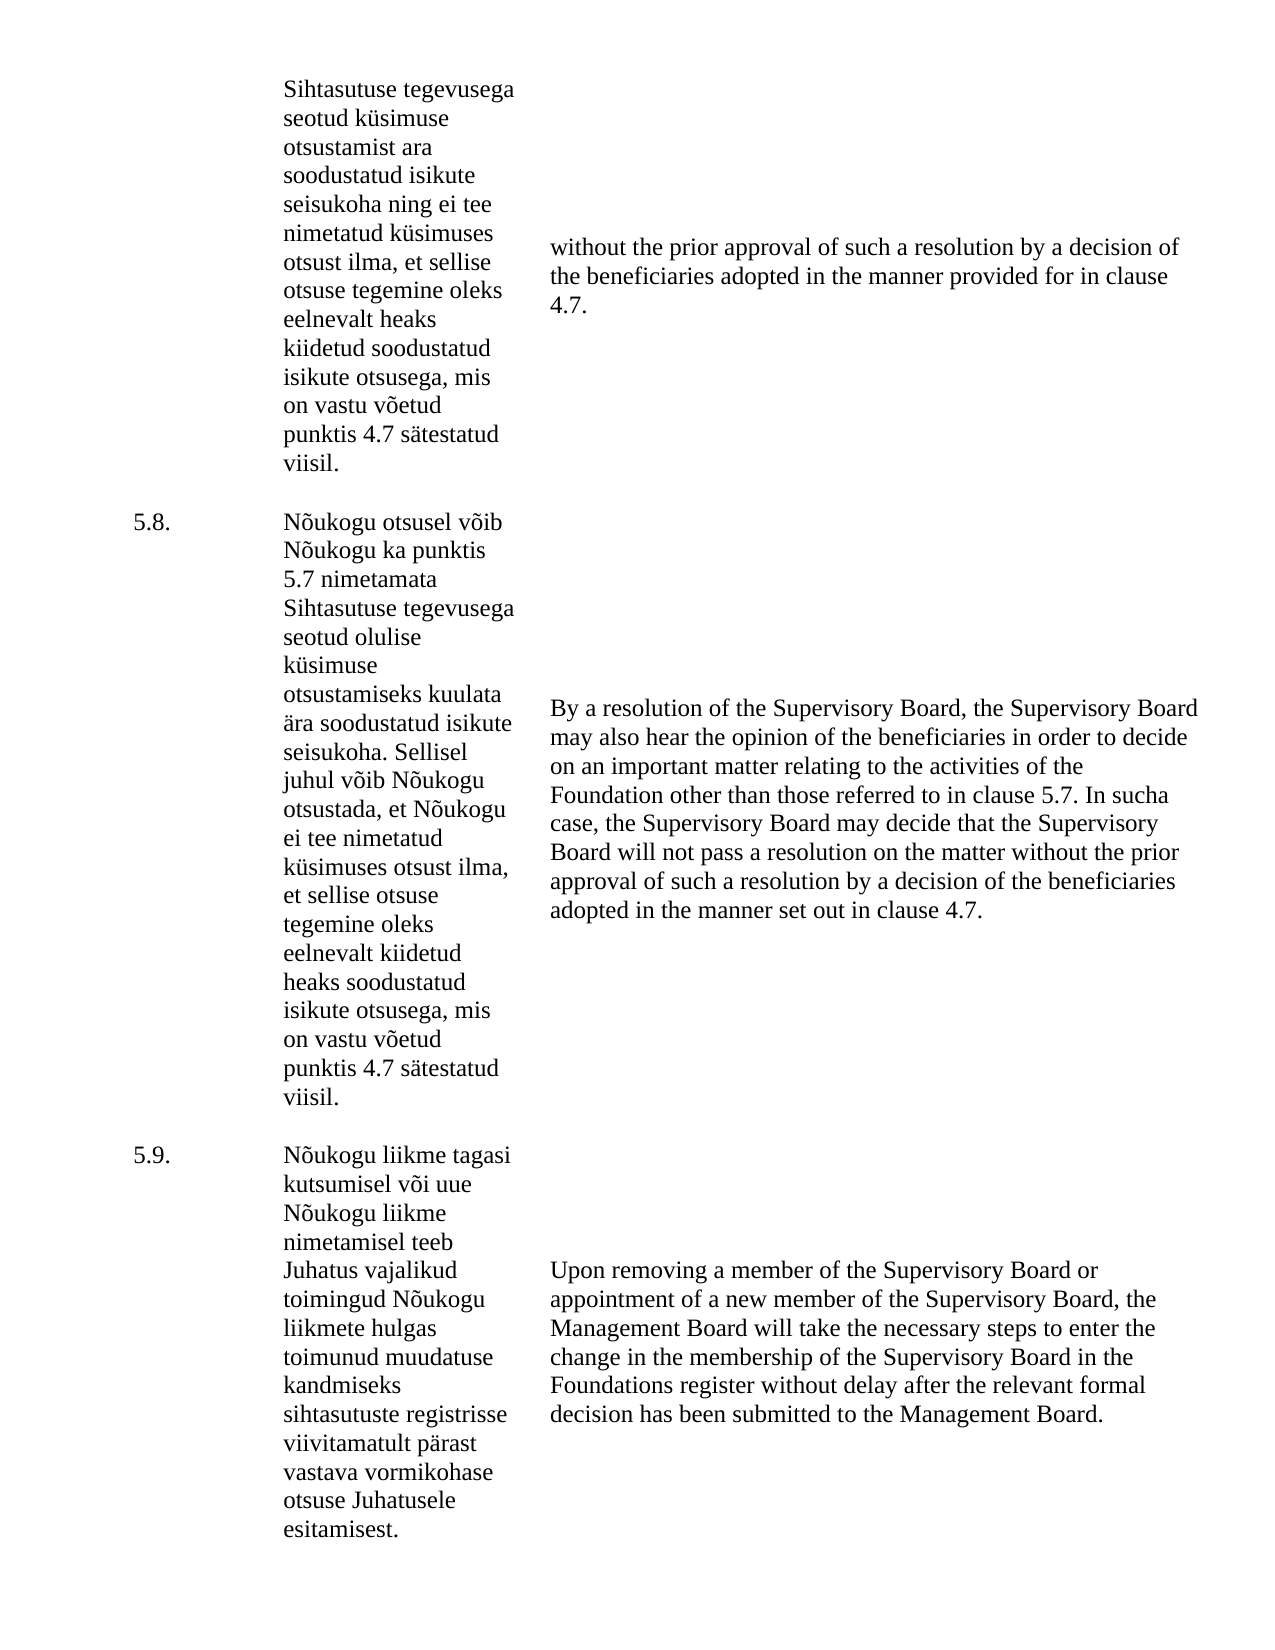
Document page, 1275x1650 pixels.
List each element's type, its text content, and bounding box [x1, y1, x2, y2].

table_cell Upon removing a member of the Supervisory Board or appointment of a new member of the Supervisory Board, the Management Board will take the necessary steps to enter the change in the membership of the Supervisory Board in the Foundations register without delay after the relevant formal decision has been submitted to the Management Board. [535, 1125, 1216, 1558]
table_cell Nõukogu otsusel võib Nõukogu ka punktis 5.7 nimetamata Sihtasutuse tegevusega seotud olulise küsimuse otsustamiseks kuulata ära soodustatud isikute seisukoha. Sellisel juhul võib Nõukogu otsustada, et Nõukogu ei tee nimetatud küsimuses otsust ilma, et sellise otsuse tegemine oleks eelnevalt kiidetud heaks soodustatud isikute otsusega, mis on vastu võetud punktis 4.7 sätestatud viisil. [118, 492, 535, 1125]
table_cell By a resolution of the Supervisory Board, the Supervisory Board may also hear the opinion of the beneficiaries in order to decide on an important matter relating to the activities of the Foundation other than those referred to in clause 5.7. In sucha case, the Supervisory Board may decide that the Supervisory Board will not pass a resolution on the matter without the prior approval of such a resolution by a decision of the beneficiaries adopted in the manner set out in clause 4.7. [535, 492, 1216, 1125]
table_cell Nõukogu liikme tagasi kutsumisel või uue Nõukogu liikme nimetamisel teeb Juhatus vajalikud toimingud Nõukogu liikmete hulgas toimunud muudatuse kandmiseks sihtasutuste registrisse viivitamatult pärast vastava vormikohase otsuse Juhatusele esitamisest. [118, 1125, 535, 1558]
table_cell Sihtasutuse tegevusega seotud küsimuse otsustamist ara soodustatud isikute seisukoha ning ei tee nimetatud küsimuses otsust ilma, et sellise otsuse tegemine oleks eelnevalt heaks kiidetud soodustatud isikute otsusega, mis on vastu võetud punktis 4.7 sätestatud viisil. [118, 59, 535, 492]
table_cell without the prior approval of such a resolution by a decision of the beneficiaries adopted in the manner provided for in clause 4.7. [535, 59, 1216, 492]
